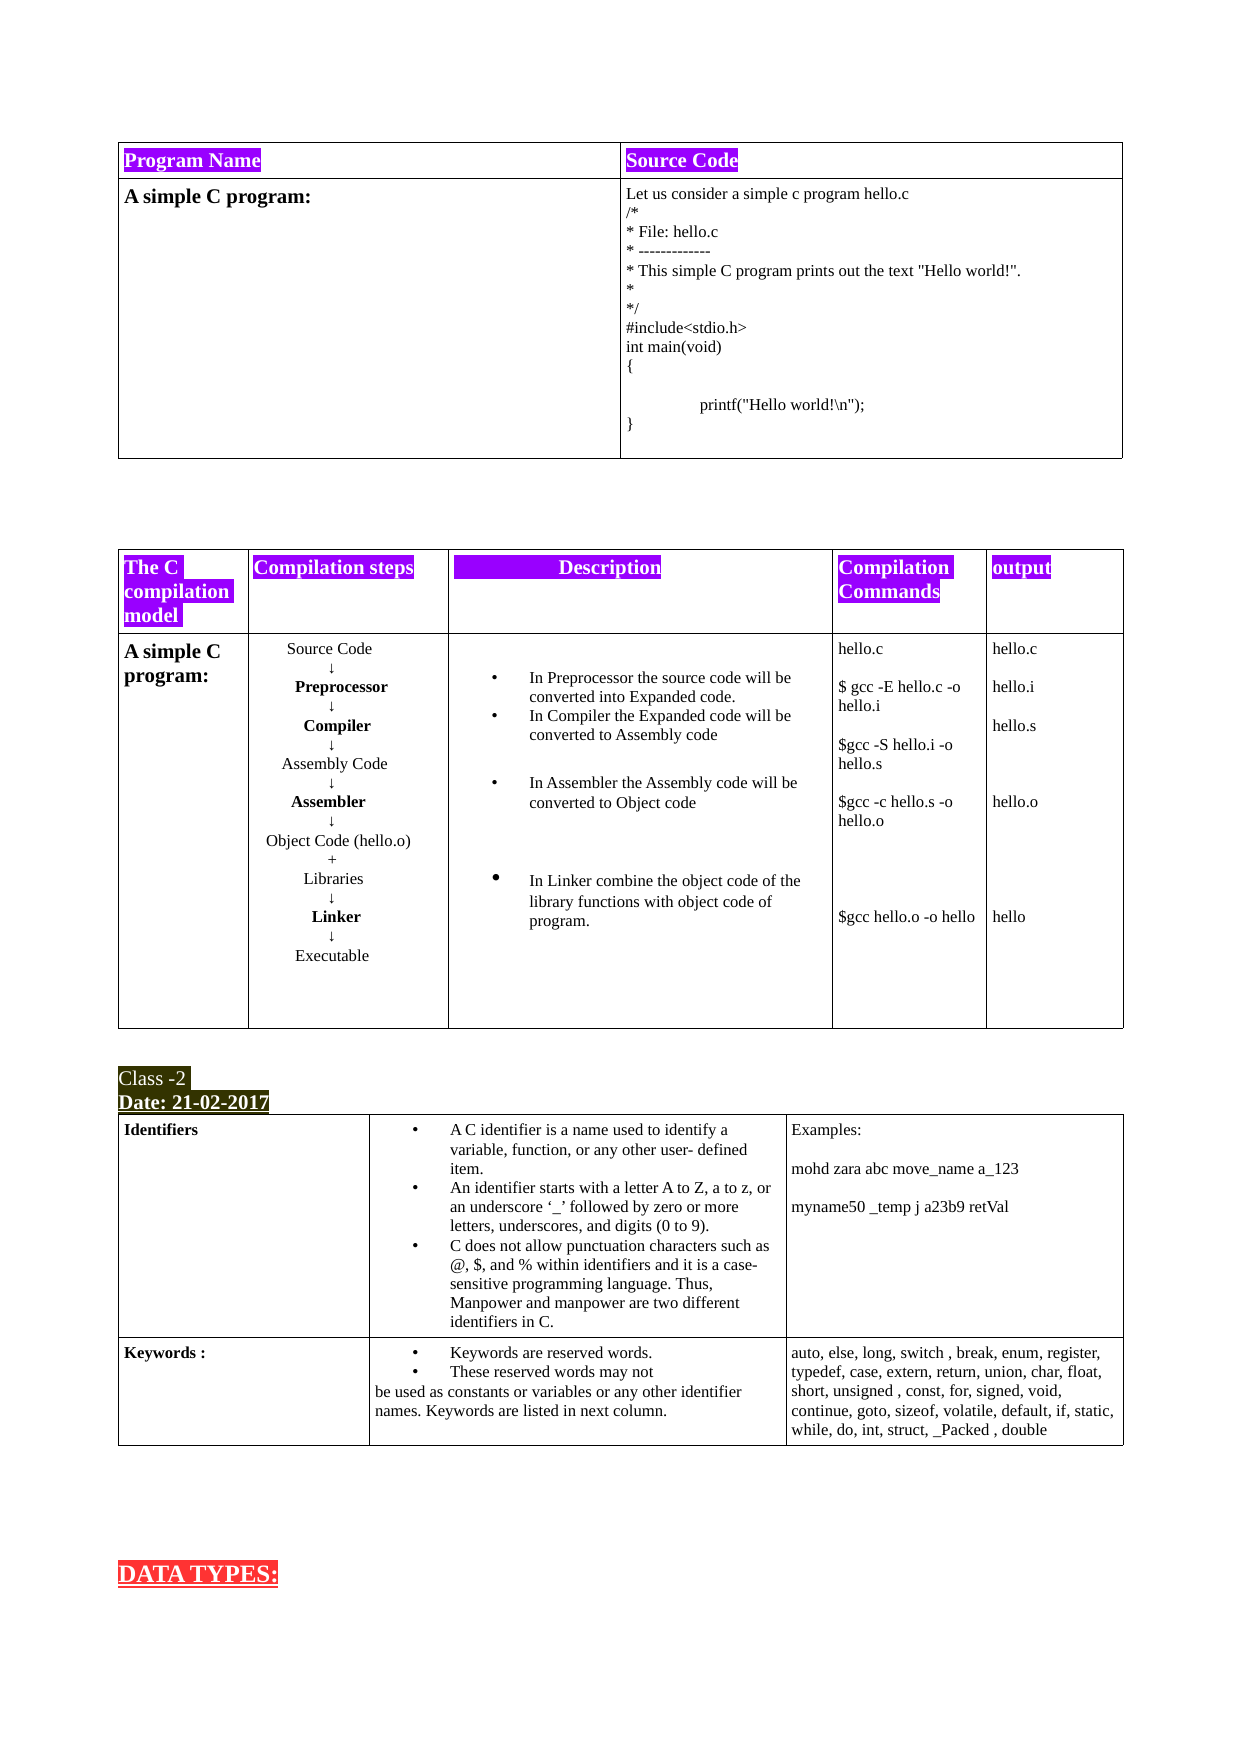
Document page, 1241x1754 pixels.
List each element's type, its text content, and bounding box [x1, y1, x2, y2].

table_header Compilation Commands [833, 550, 986, 633]
text DATA TYPES: [118, 1559, 1122, 1588]
table_header The C compilation model [119, 550, 248, 633]
table_cell hello.c hello.i hello.s hello.o hello [987, 634, 1123, 1028]
table_cell In Preprocessor the source code will be converted into Expanded code. In Compiler the Expanded code will be converted to Assembly code In Assembler the Assembly code will be converted to Object code In Linker combine the object code of the library functions with object code of program. [449, 634, 832, 1028]
table_cell Keywords : [119, 1338, 369, 1444]
text Date: 21-02-2017 [118, 1090, 1122, 1114]
table_header A C identifier is a name used to identify a variable, function, or any other user- defined item. An identifier starts with a letter A to Z, a to z, or an underscore ‘_’ followed by zero or more letters, underscores, and digits (0 to 9). C does not allow punctuation characters such as @, $, and % within identifiers and it is a case-sensitive programming language. Thus, Manpower and manpower are two different identifiers in C. [370, 1115, 786, 1337]
table_header Compilation steps [249, 550, 448, 633]
table_header Examples: mohd zara abc move_name a_123 myname50 _temp j a23b9 retVal [787, 1115, 1123, 1337]
table_header Program Name [119, 143, 620, 178]
table_cell Let us consider a simple c program hello.c /* * File: hello.c * ------------- * This simple C program prints out the text "Hello world!". * */ #include<stdio.h> int main(void) { printf("Hello world!\n"); } [621, 179, 1122, 458]
table_cell Source Code ↓ Preprocessor ↓ Compiler ↓ Assembly Code ↓ Assembler ↓ Object Code (hello.o) + Libraries ↓ Linker ↓ Executable [249, 634, 448, 1028]
table_header Description [449, 550, 832, 633]
table_cell auto, else, long, switch , break, enum, register, typedef, case, extern, return, union, char, float, short, unsigned , const, for, signed, void, continue, goto, sizeof, volatile, default, if, static, while, do, int, struct, _Packed , double [787, 1338, 1123, 1444]
table_header output [987, 550, 1123, 633]
table_cell Keywords are reserved words. These reserved words may not be used as constants or variables or any other identifier names. Keywords are listed in next column. [370, 1338, 786, 1444]
table_cell A simple C program: [119, 634, 248, 1028]
table_cell A simple C program: [119, 179, 620, 458]
table_header Identifiers [119, 1115, 369, 1337]
table_header Source Code [621, 143, 1122, 178]
text Class -2 [118, 1066, 1122, 1090]
table_cell hello.c $ gcc -E hello.c -o hello.i $gcc -S hello.i -o hello.s $gcc -c hello.s -o hello.o $gcc hello.o -o hello [833, 634, 986, 1028]
